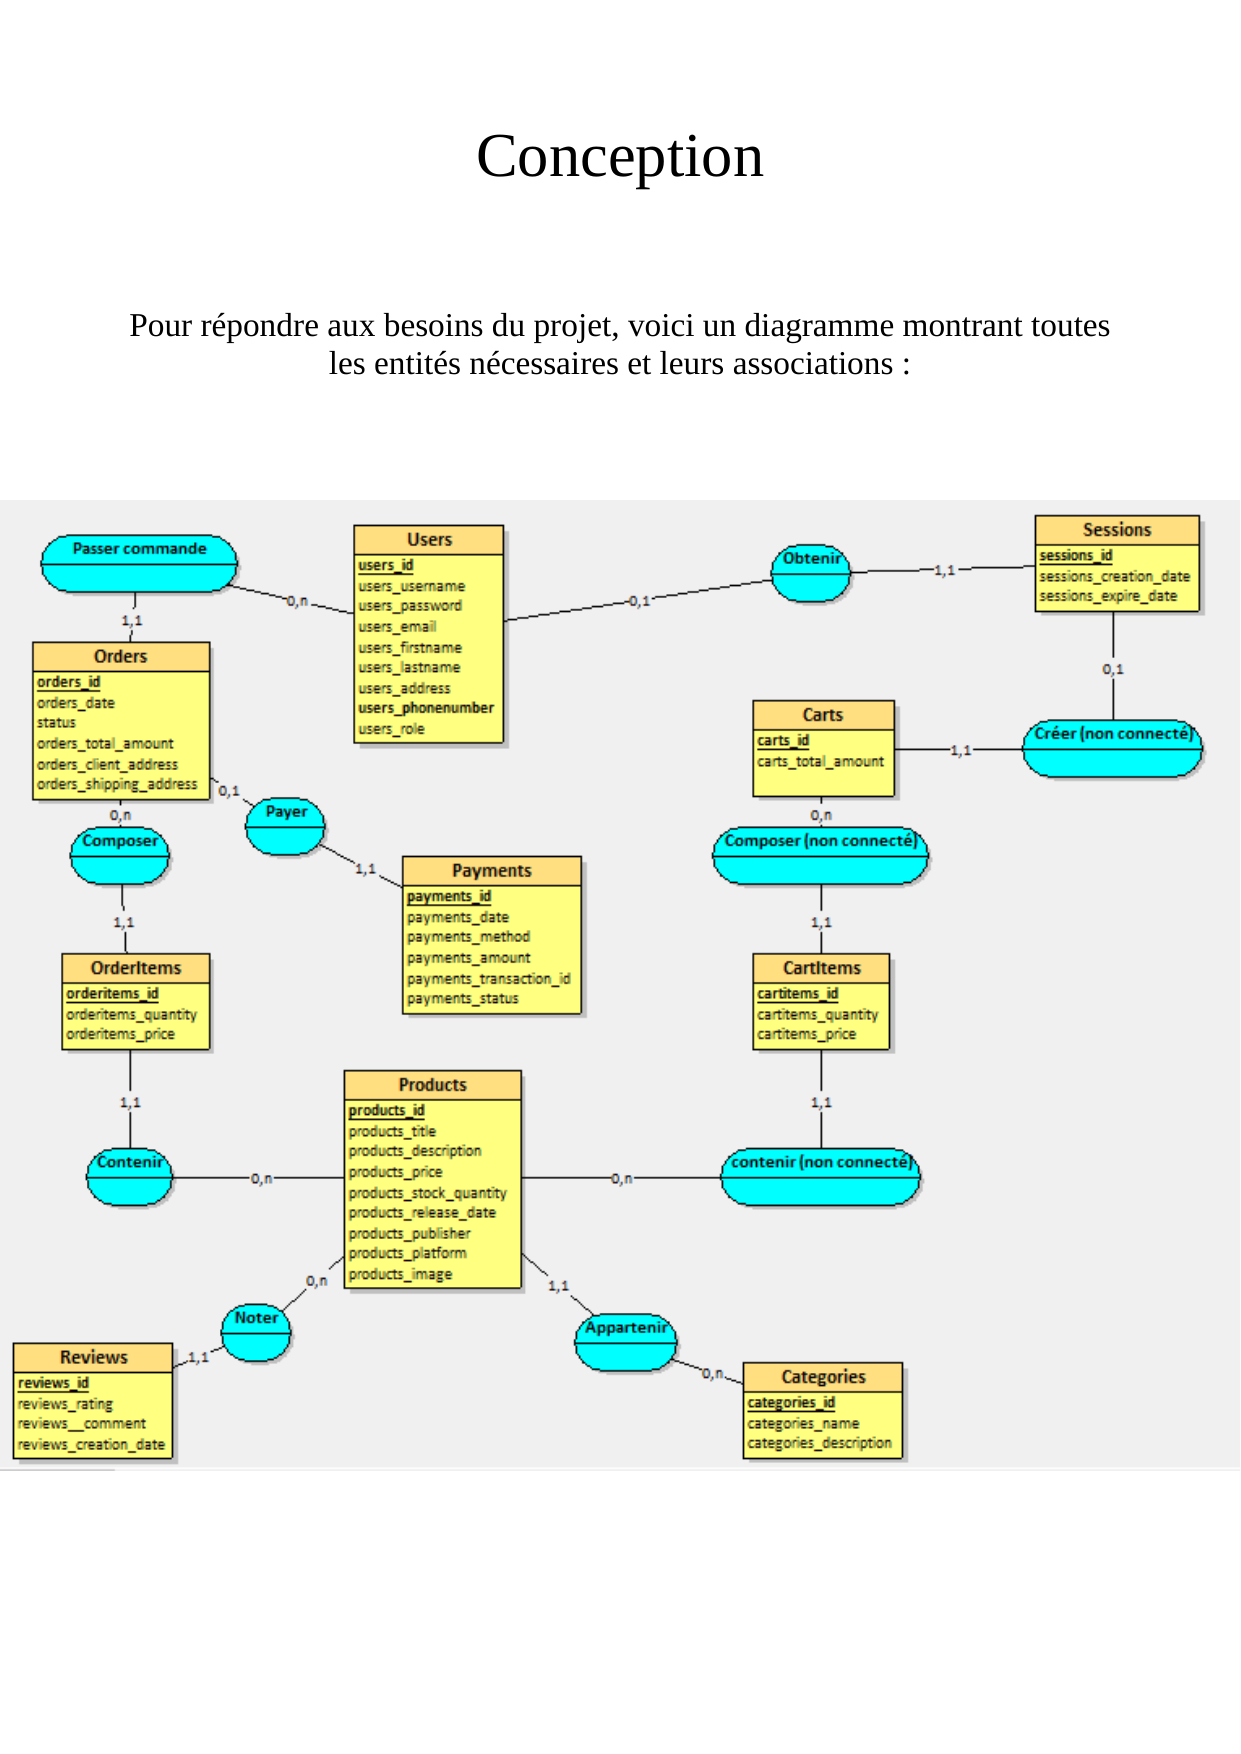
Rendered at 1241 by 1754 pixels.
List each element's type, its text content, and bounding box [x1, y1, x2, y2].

text Conception [118, 118, 1122, 190]
text Pour répondre aux besoins du projet, voici un diagramme montrant toutes les entités nécessaires et leurs associations : [118, 305, 1122, 382]
picture [0, 500, 1241, 1471]
